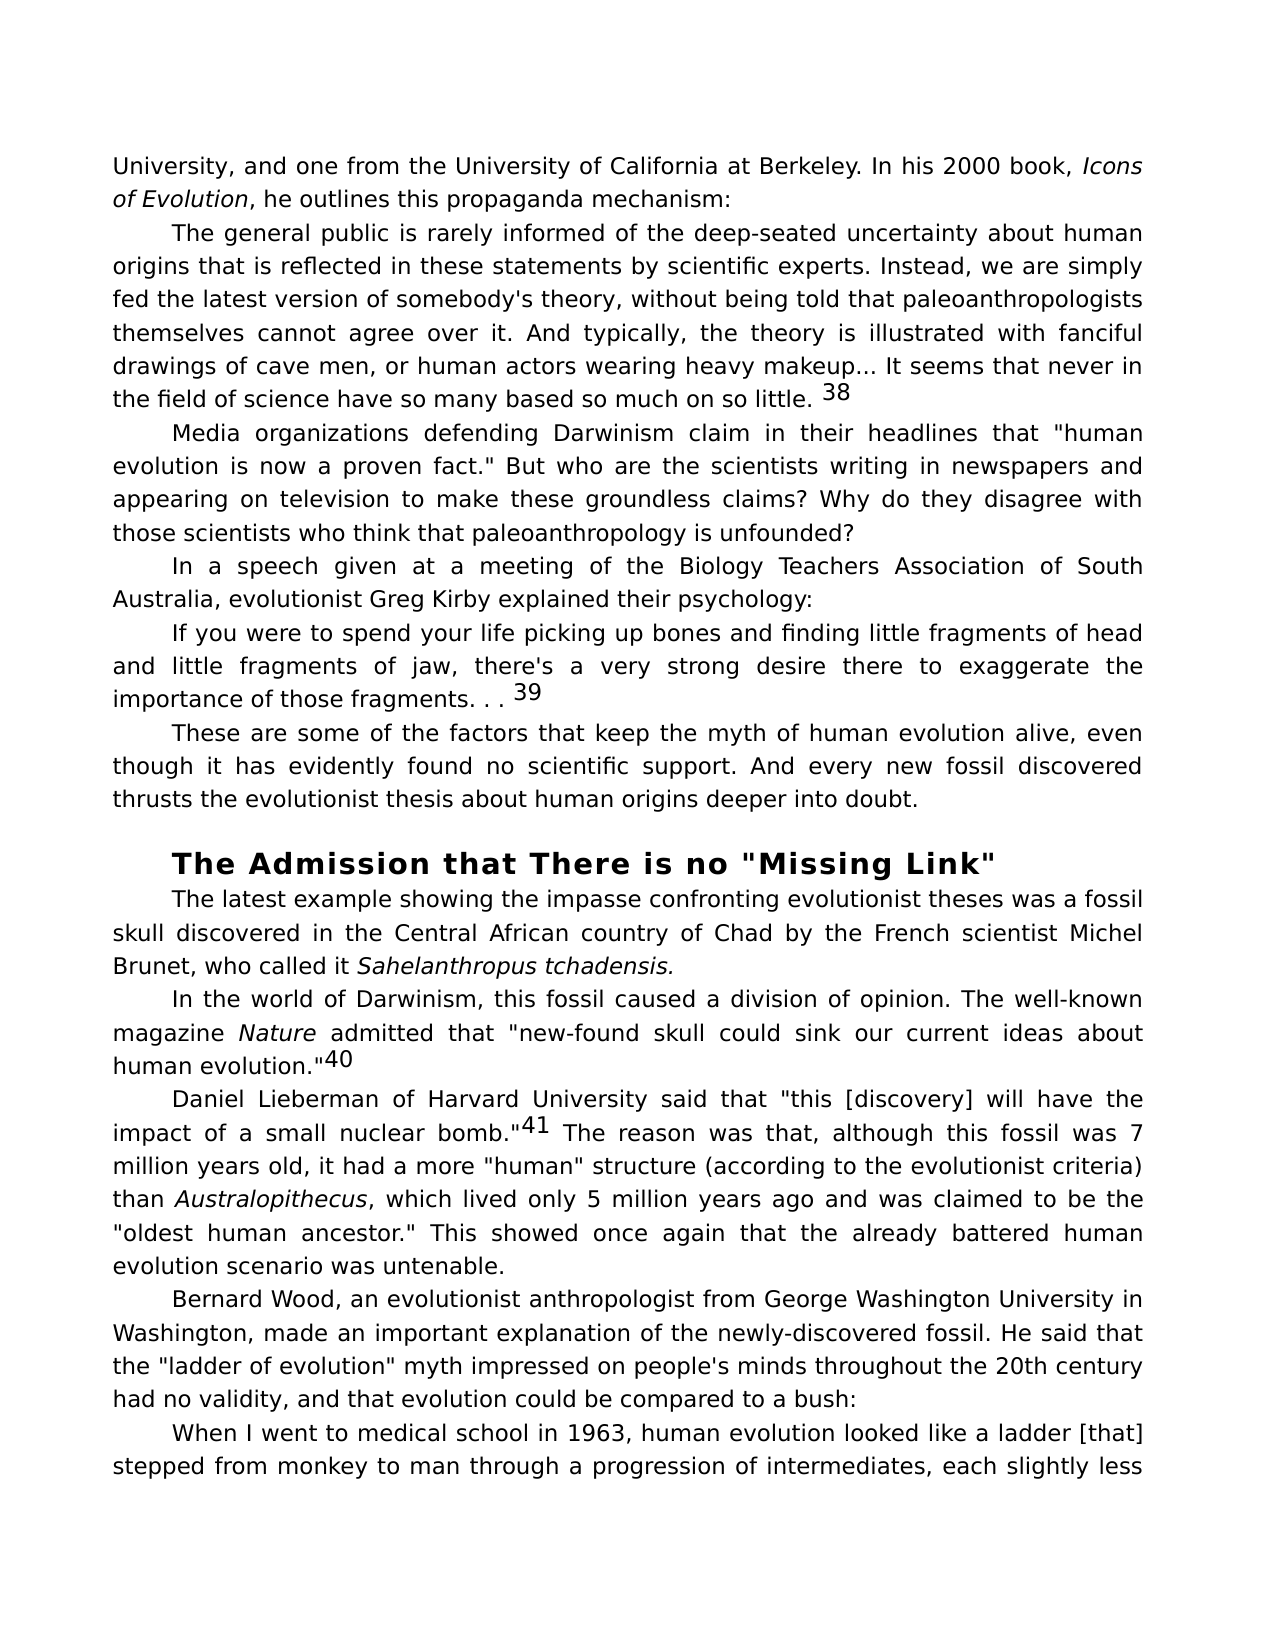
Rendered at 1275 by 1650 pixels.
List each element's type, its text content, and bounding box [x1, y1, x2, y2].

text Bernard Wood, an evolutionist anthropologist from George Washington University in Washington, made an important explanation of the newly-discovered fossil. He said that the "ladder of evolution" myth impressed on people's minds throughout the 20th century had no validity, and that evolution could be compared to a bush: [112, 1281, 1145, 1414]
text The latest example showing the impasse confronting evolutionist theses was a fossil skull discovered in the Central African country of Chad by the French scientist Michel Brunet, who called it Sahelanthropus tchadensis. [112, 881, 1145, 981]
text University, and one from the University of California at Berkeley. In his 2000 book, Icons of Evolution, he outlines this propaganda mechanism: [112, 148, 1145, 214]
text In a speech given at a meeting of the Biology Teachers Association of South Australia, evolutionist Greg Kirby explained their psychology: [112, 548, 1145, 614]
text The general public is rarely informed of the deep-seated uncertainty about human origins that is reflected in these statements by scientific experts. Instead, we are simply fed the latest version of somebody's theory, without being told that paleoanthropologists themselves cannot agree over it. And typically, the theory is illustrated with fanciful drawings of cave men, or human actors wearing heavy makeup... It seems that never in the field of science have so many based so much on so little. 38 [112, 214, 1145, 414]
text In the world of Darwinism, this fossil caused a division of opinion. The well-known magazine Nature admitted that "new-found skull could sink our current ideas about human evolution."40 [112, 981, 1145, 1081]
text These are some of the factors that keep the myth of human evolution alive, even though it has evidently found no scientific support. And every new fossil discovered thrusts the evolutionist thesis about human origins deeper into doubt. [112, 714, 1145, 814]
text When I went to medical school in 1963, human evolution looked like a ladder [that] stepped from monkey to man through a progression of intermediates, each slightly less [112, 1414, 1145, 1481]
text Media organizations defending Darwinism claim in their headlines that "human evolution is now a proven fact." But who are the scientists writing in newspapers and appearing on television to make these groundless claims? Why do they disagree with those scientists who think that paleoanthropology is unfounded? [112, 414, 1145, 548]
text If you were to spend your life picking up bones and finding little fragments of head and little fragments of jaw, there's a very strong desire there to exaggerate the importance of those fragments. . . 39 [112, 614, 1145, 714]
text Daniel Lieberman of Harvard University said that "this [discovery] will have the impact of a small nuclear bomb."41 The reason was that, although this fossil was 7 million years old, it had a more "human" structure (according to the evolutionist criteria) than Australopithecus, which lived only 5 million years ago and was claimed to be the "oldest human ancestor." This showed once again that the already battered human evolution scenario was untenable. [112, 1081, 1145, 1281]
text The Admission that There is no "Missing Link" [112, 848, 1145, 881]
